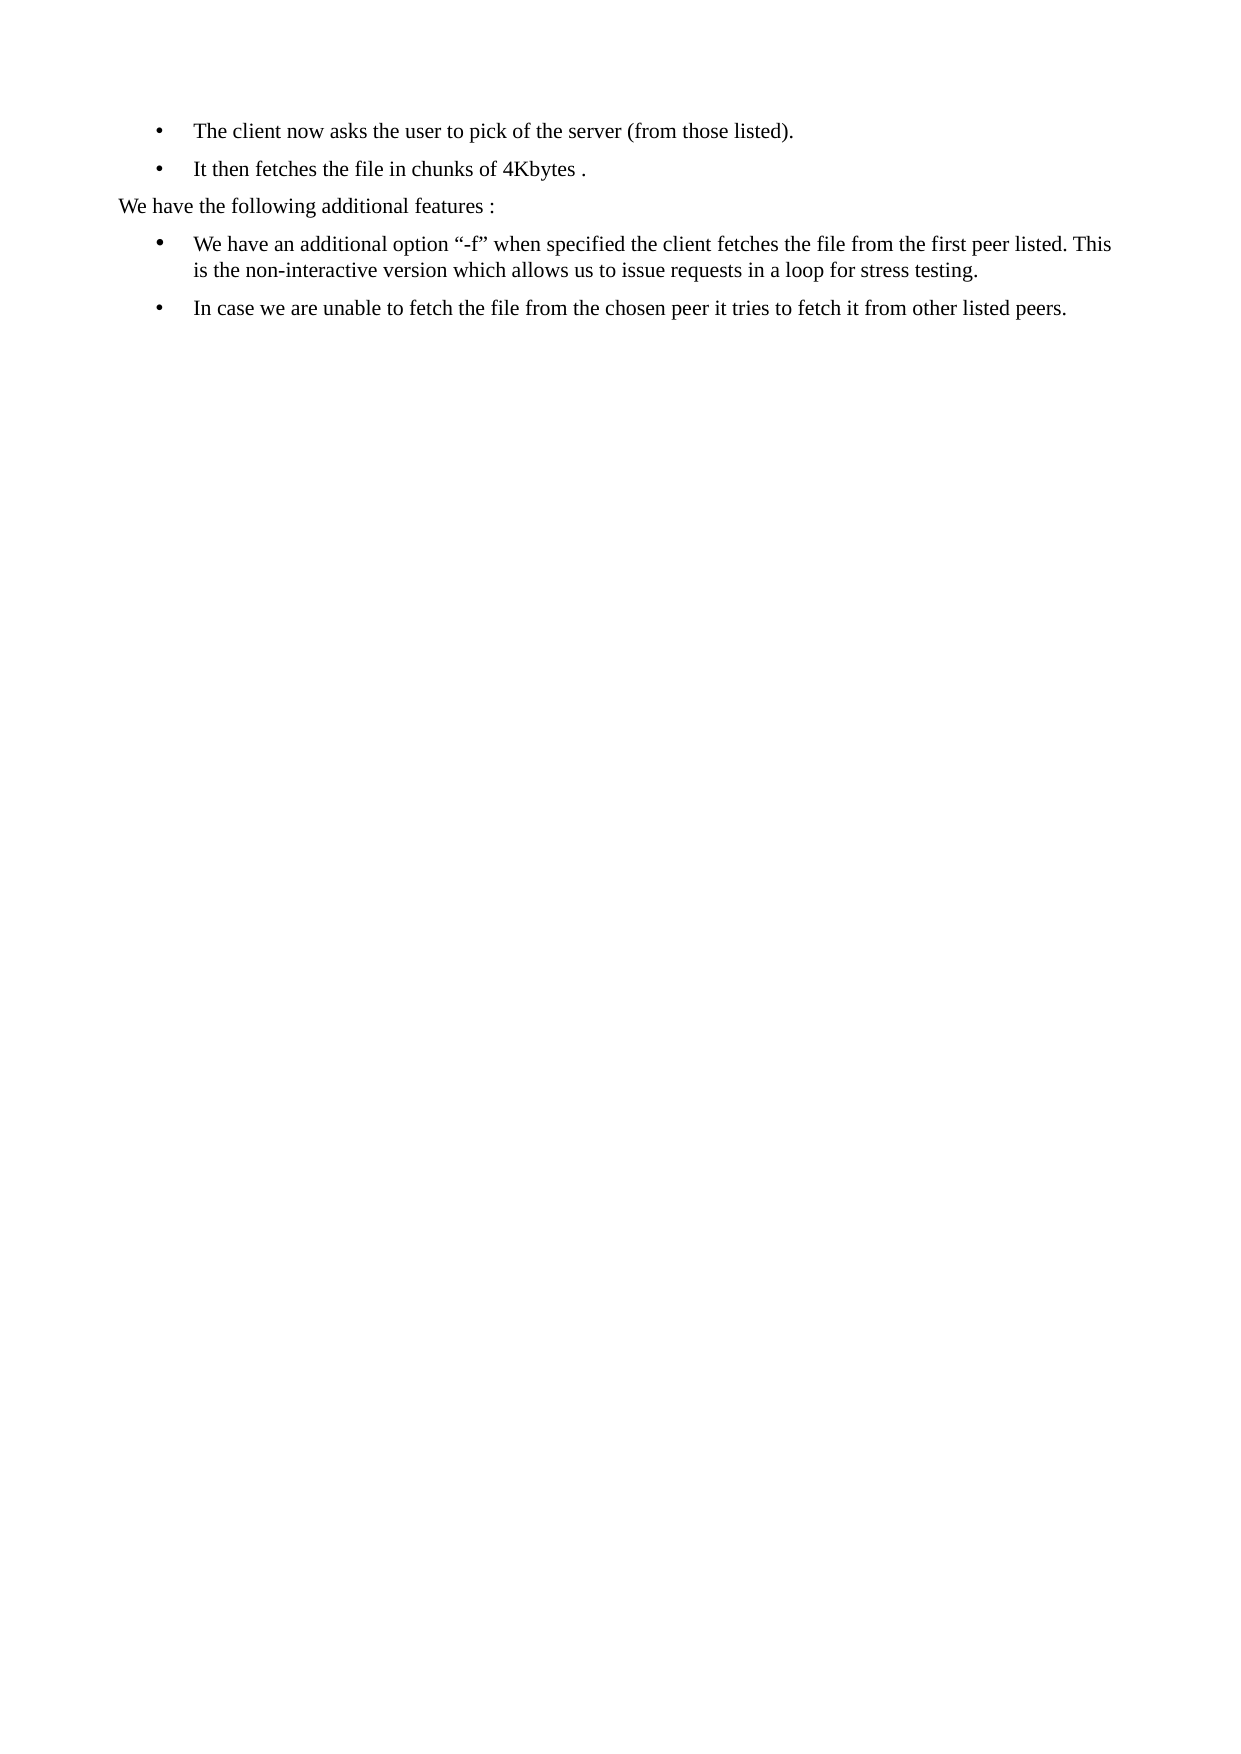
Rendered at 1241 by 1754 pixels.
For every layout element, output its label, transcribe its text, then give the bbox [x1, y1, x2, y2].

list In case we are unable to fetch the file from the chosen peer it tries to fetch it from other listed peers. [156, 295, 1122, 320]
text We have the following additional features : [118, 193, 1122, 219]
list It then fetches the file in chunks of 4Kbytes . [156, 156, 1122, 181]
list The client now asks the user to pick of the server (from those listed). [156, 118, 1122, 143]
list We have an additional option “-f” when specified the client fetches the file from the first peer listed. This is the non-interactive version which allows us to issue requests in a loop for stress testing. [156, 231, 1122, 282]
